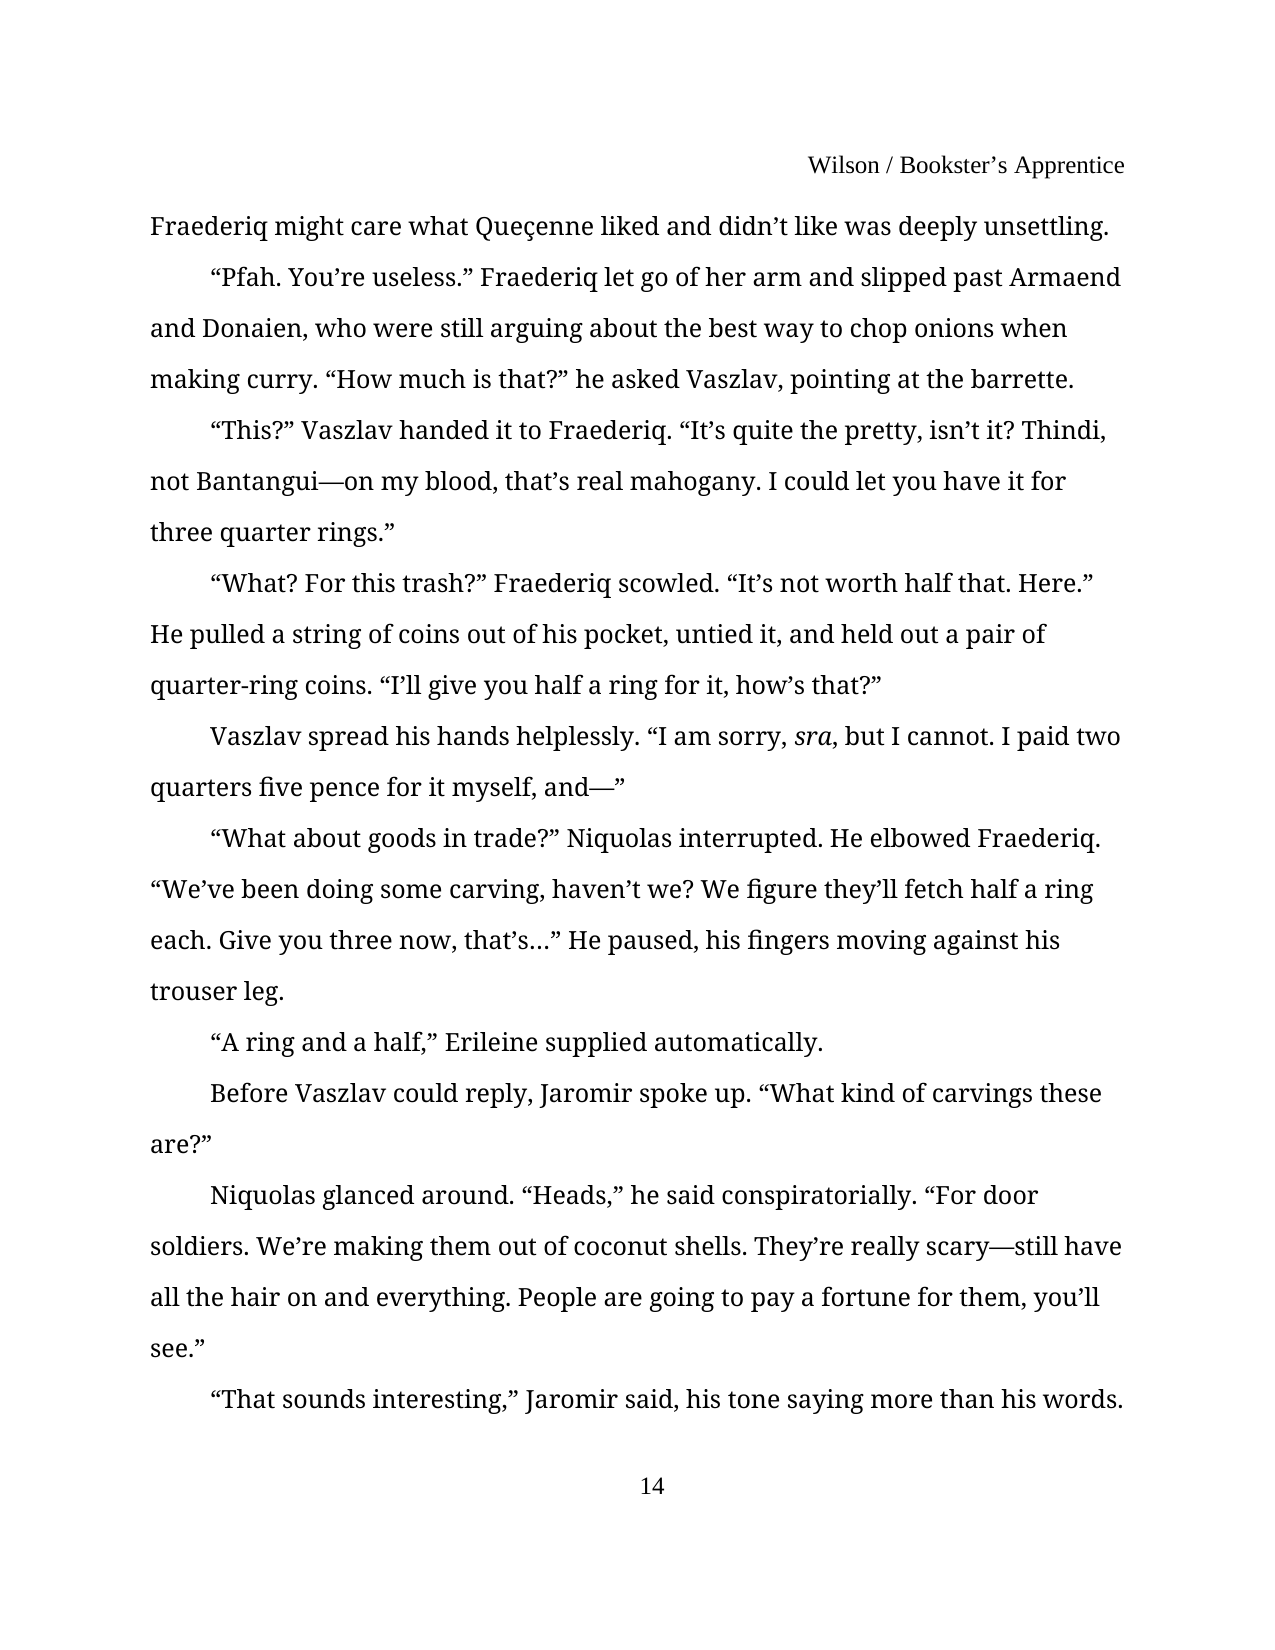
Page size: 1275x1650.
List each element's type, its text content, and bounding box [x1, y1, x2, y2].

text “What? For this trash?” Fraederiq scowled. “It’s not worth half that. Here.” He pulled a string of coins out of his pocket, untied it, and held out a pair of quarter-ring coins. “I’ll give you half a ring for it, how’s that?” [150, 566, 1125, 702]
text “This?” Vaszlav handed it to Fraederiq. “It’s quite the pretty, isn’t it? Thindi, not Bantangui—on my blood, that’s real mahogany. I could let you have it for three quarter rings.” [150, 412, 1125, 548]
text “Pfah. You’re useless.” Fraederiq let go of her arm and slipped past Armaend and Donaien, who were still arguing about the best way to chop onions when making curry. “How much is that?” he asked Vaszlav, pointing at the barrette. [150, 259, 1125, 395]
text Fraederiq might care what Queçenne liked and didn’t like was deeply unsettling. [150, 208, 1125, 242]
text “A ring and a half,” Erileine supplied automatically. [150, 1025, 1125, 1059]
text Niquolas glanced around. “Heads,” he said conspiratorially. “For door soldiers. We’re making them out of coconut shells. They’re really scary—still have all the hair on and everything. People are going to pay a fortune for them, you’ll see.” [150, 1178, 1125, 1365]
text Vaszlav spread his hands helplessly. “I am sorry, sra, but I cannot. I paid two quarters five pence for it myself, and—” [150, 719, 1125, 804]
text Before Vaszlav could reply, Jaromir spoke up. “What kind of carvings these are?” [150, 1076, 1125, 1161]
text “That sounds interesting,” Jaromir said, his tone saying more than his words. [150, 1382, 1125, 1416]
text “What about goods in trade?” Niquolas interrupted. He elbowed Fraederiq. “We’ve been doing some carving, haven’t we? We figure they’ll fetch half a ring each. Give you three now, that’s…” He paused, his fingers moving against his trouser leg. [150, 821, 1125, 1008]
